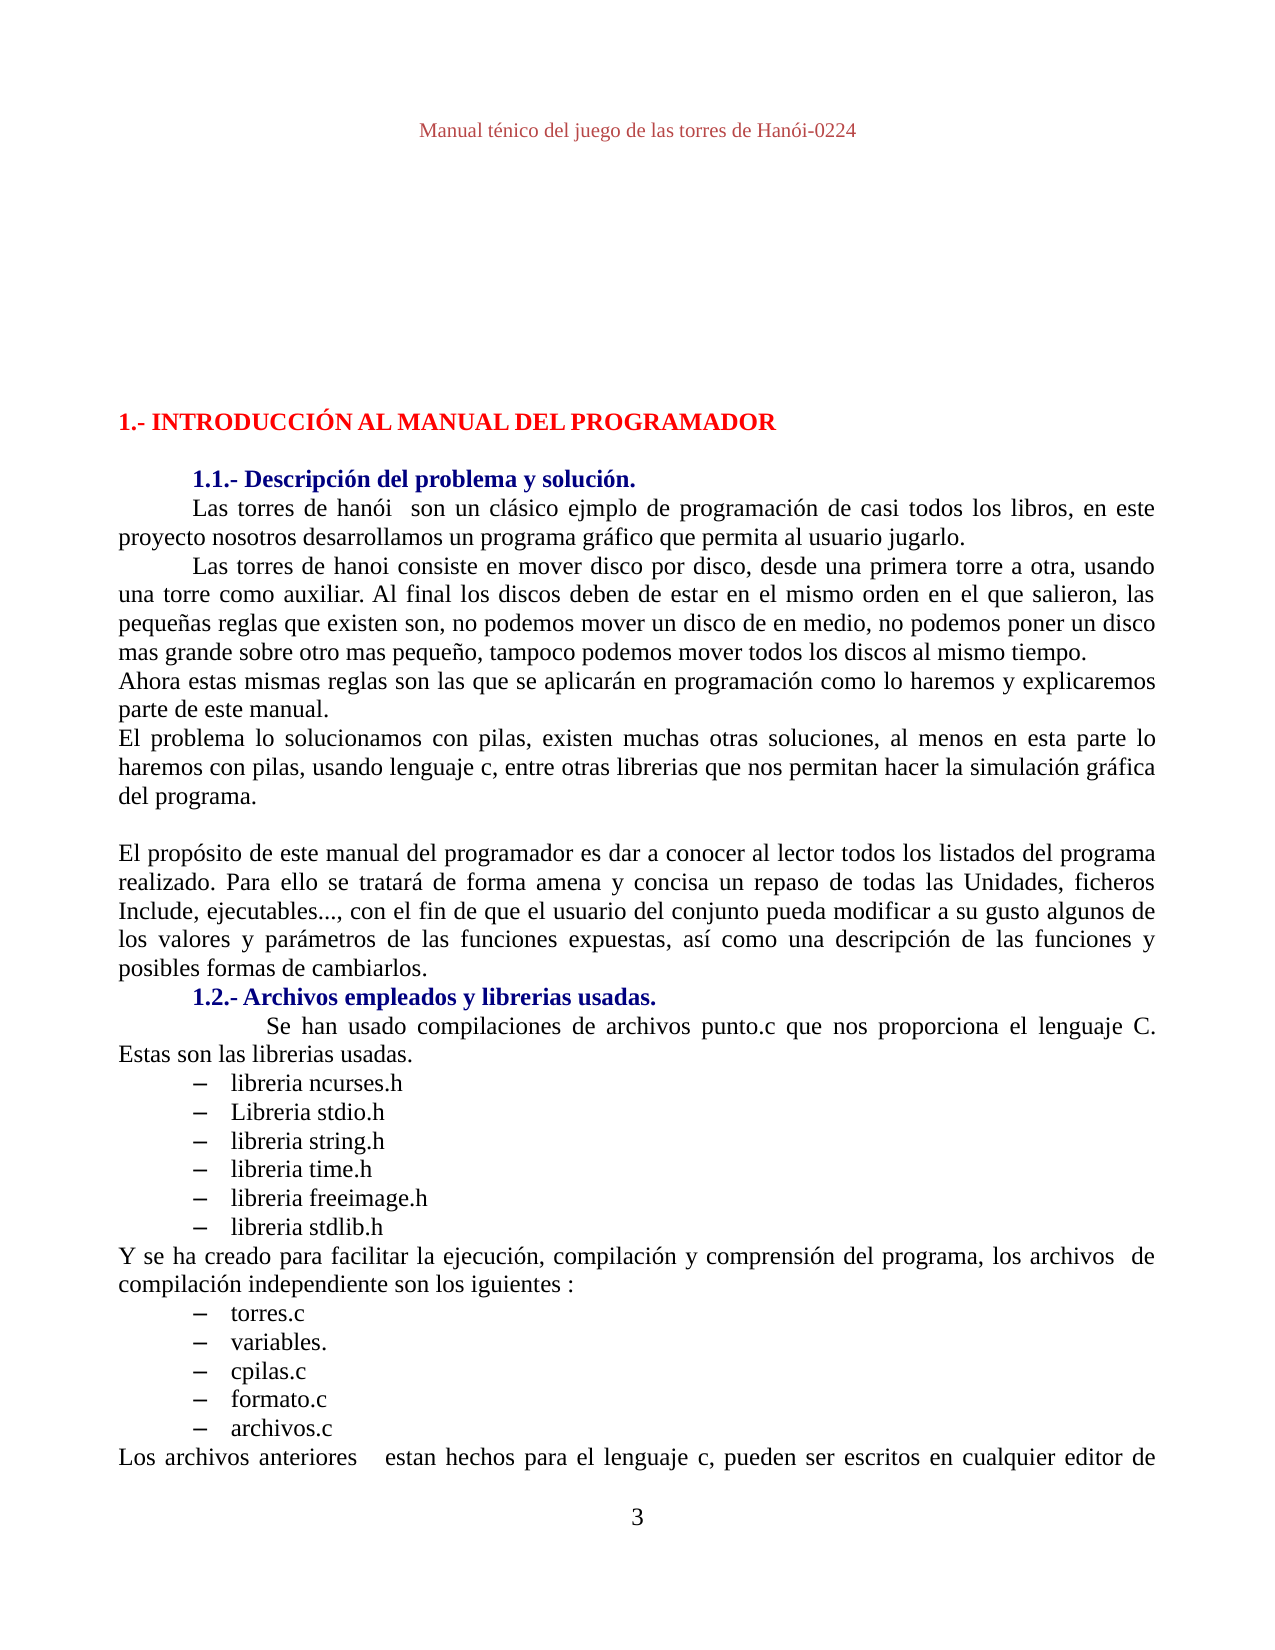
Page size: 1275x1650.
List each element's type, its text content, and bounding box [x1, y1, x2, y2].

text Las torres de hanoi consiste en mover disco por disco, desde una primera torre a otra, usando una torre como auxiliar. Al final los discos deben de estar en el mismo orden en el que salieron, las pequeñas reglas que existen son, no podemos mover un disco de en medio, no podemos poner un disco mas grande sobre otro mas pequeño, tampoco podemos mover todos los discos al mismo tiempo. [118, 551, 1157, 666]
list libreria freeimage.h [193, 1183, 1157, 1212]
list formato.c [193, 1384, 1157, 1413]
list torres.c [193, 1298, 1157, 1327]
list libreria time.h [193, 1154, 1157, 1183]
text El problema lo solucionamos con pilas, existen muchas otras soluciones, al menos en esta parte lo haremos con pilas, usando lenguaje c, entre otras librerias que nos permitan hacer la simulación gráfica del programa. [118, 723, 1157, 809]
text Se han usado compilaciones de archivos punto.c que nos proporciona el lenguaje C. Estas son las librerias usadas. [118, 1011, 1157, 1068]
list libreria stdlib.h [193, 1212, 1157, 1241]
text Las torres de hanói son un clásico ejmplo de programación de casi todos los libros, en este proyecto nosotros desarrollamos un programa gráfico que permita al usuario jugarlo. [118, 493, 1157, 551]
list cpilas.c [193, 1356, 1157, 1384]
list libreria string.h [193, 1126, 1157, 1154]
text Ahora estas mismas reglas son las que se aplicarán en programación como lo haremos y explicaremos parte de este manual. [118, 666, 1157, 723]
list Libreria stdio.h [193, 1097, 1157, 1126]
text Los archivos anteriores estan hechos para el lenguaje c, pueden ser escritos en cualquier editor de [118, 1442, 1157, 1471]
text Y se ha creado para facilitar la ejecución, compilación y comprensión del programa, los archivos de compilación independiente son los iguientes : [118, 1241, 1157, 1298]
list libreria ncurses.h [193, 1068, 1157, 1097]
list variables. [193, 1327, 1157, 1356]
text 1.- INTRODUCCIÓN AL MANUAL DEL PROGRAMADOR [118, 407, 1157, 436]
text 1.2.- Archivos empleados y librerias usadas. [118, 982, 1157, 1011]
list archivos.c [193, 1413, 1157, 1442]
text 1.1.- Descripción del problema y solución. [118, 464, 1157, 493]
text El propósito de este manual del programador es dar a conocer al lector todos los listados del programa realizado. Para ello se tratará de forma amena y concisa un repaso de todas las Unidades, ficheros Include, ejecutables..., con el fin de que el usuario del conjunto pueda modificar a su gusto algunos de los valores y parámetros de las funciones expuestas, así como una descripción de las funciones y posibles formas de cambiarlos. [118, 838, 1157, 982]
